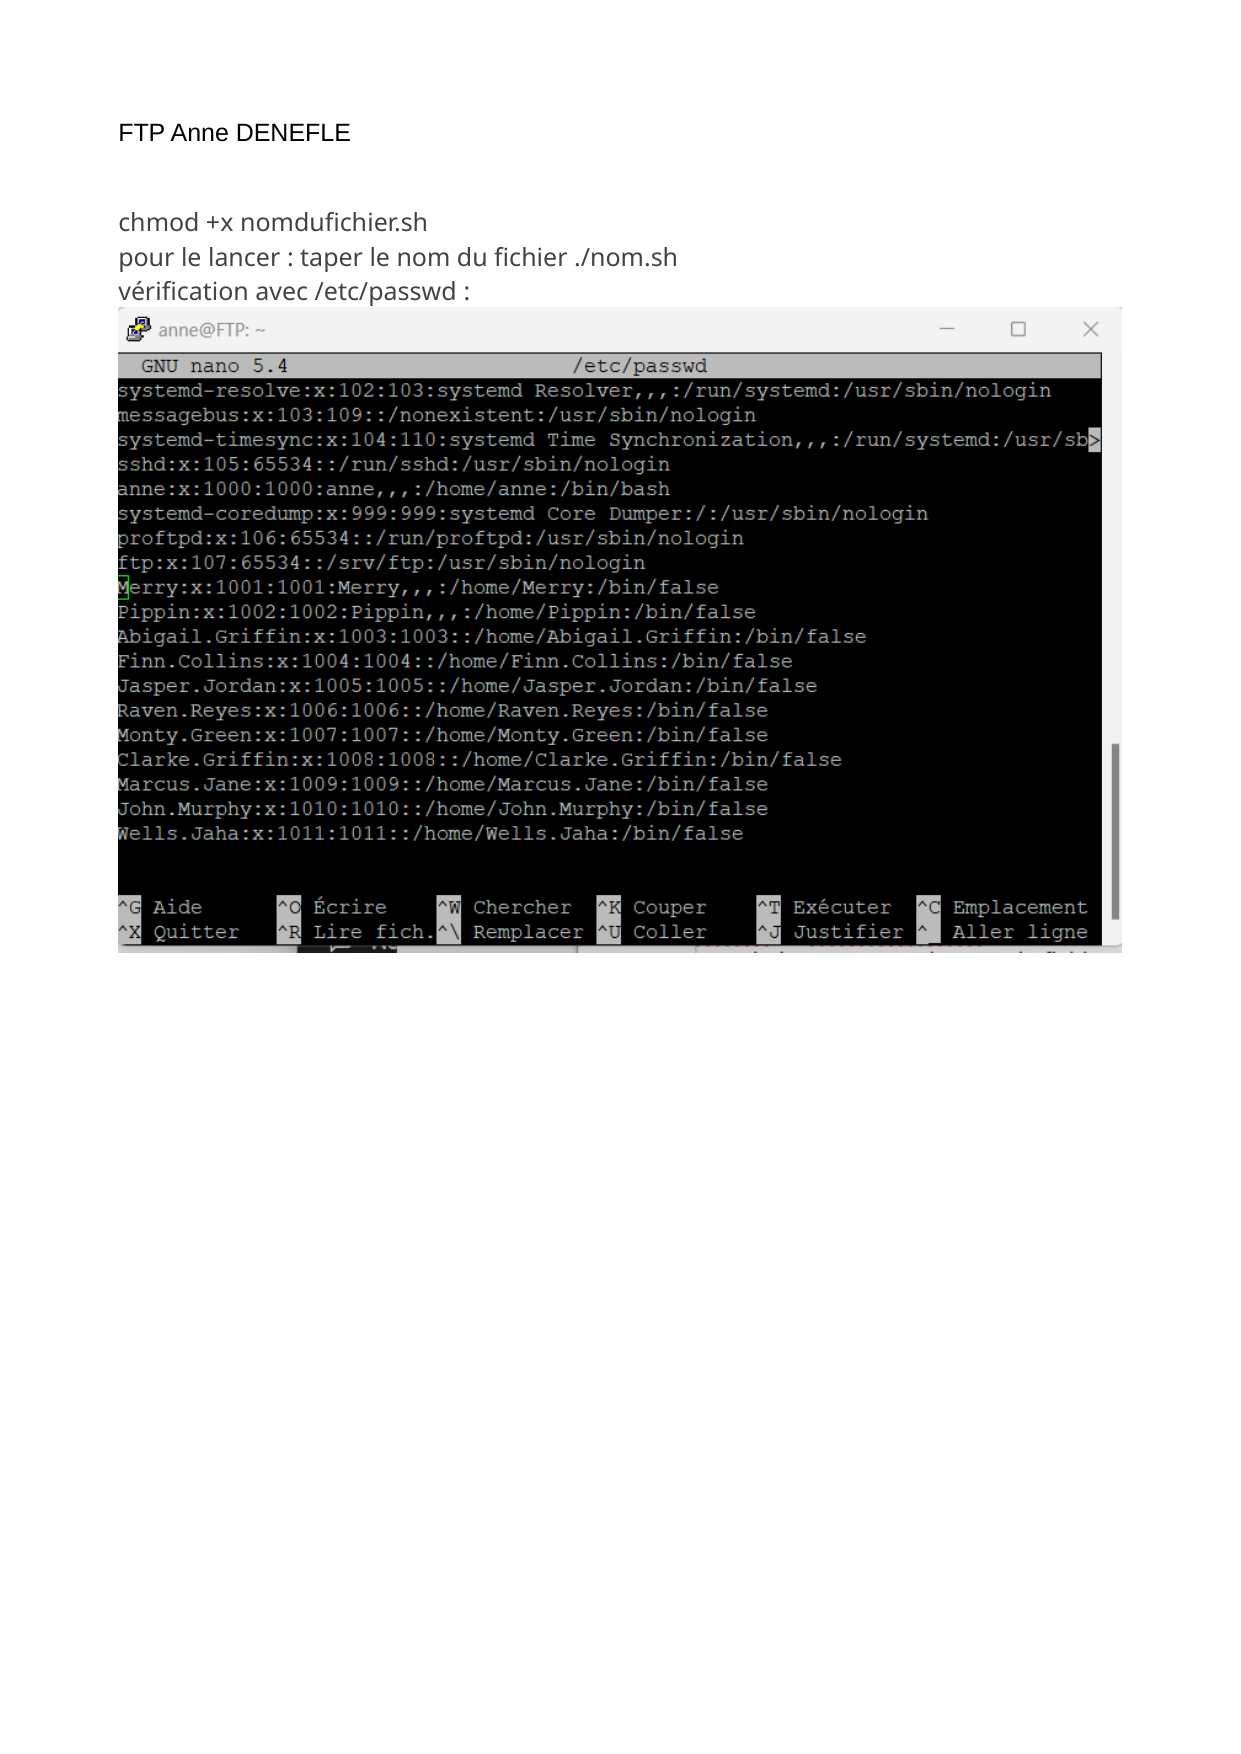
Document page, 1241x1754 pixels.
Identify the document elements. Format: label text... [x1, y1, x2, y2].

picture [118, 307, 1123, 953]
text pour le lancer : taper le nom du fichier ./nom.sh [118, 239, 1122, 273]
text vérification avec /etc/passwd : [118, 273, 1122, 307]
text chmod +x nomdufichier.sh [118, 205, 1122, 239]
